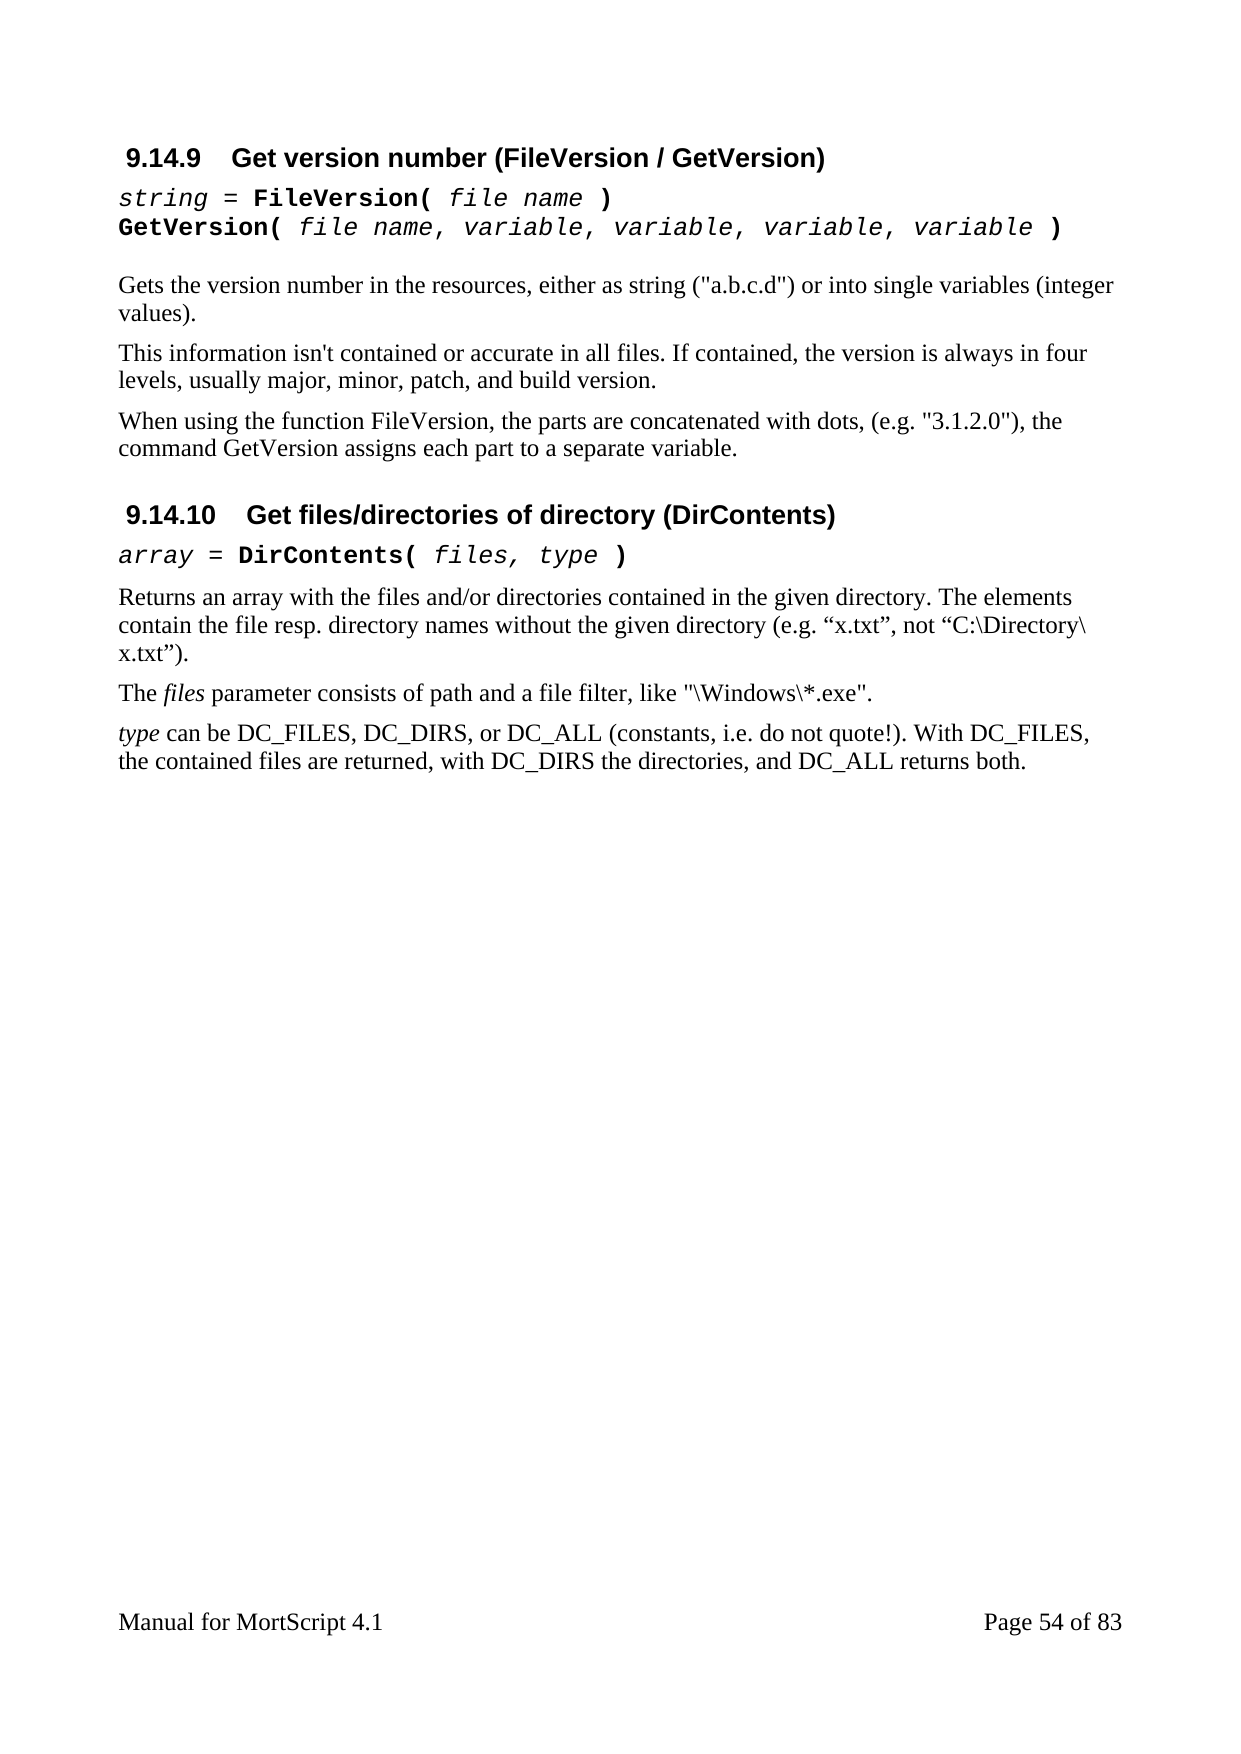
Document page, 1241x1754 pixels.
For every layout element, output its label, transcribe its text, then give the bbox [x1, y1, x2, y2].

subtitle Get files/directories of directory (DirContents) [118, 500, 1122, 530]
subtitle Get version number (FileVersion / GetVersion) [118, 143, 1122, 173]
text This information isn't contained or accurate in all files. If contained, the version is always in four levels, usually major, minor, patch, and build version. [118, 339, 1122, 394]
text GetVersion( file name, variable, variable, variable, variable ) [118, 214, 1122, 243]
text type can be DC_FILES, DC_DIRS, or DC_ALL (constants, i.e. do not quote!). With DC_FILES, the contained files are returned, with DC_DIRS the directories, and DC_ALL returns both. [118, 719, 1122, 774]
text string = FileVersion( file name ) [118, 186, 1122, 214]
text Returns an array with the files and/or directories contained in the given directory. The elements contain the file resp. directory names without the given directory (e.g. “x.txt”, not “C:\Directory\x.txt”). [118, 583, 1122, 666]
text array = DirContents( files, type ) [118, 542, 1122, 571]
text Gets the version number in the resources, either as string ("a.b.c.d") or into single variables (integer values). [118, 271, 1122, 326]
text When using the function FileVersion, the parts are concatenated with dots, (e.g. "3.1.2.0"), the command GetVersion assigns each part to a separate variable. [118, 407, 1122, 462]
text The files parameter consists of path and a file filter, like "\Windows\*.exe". [118, 679, 1122, 707]
